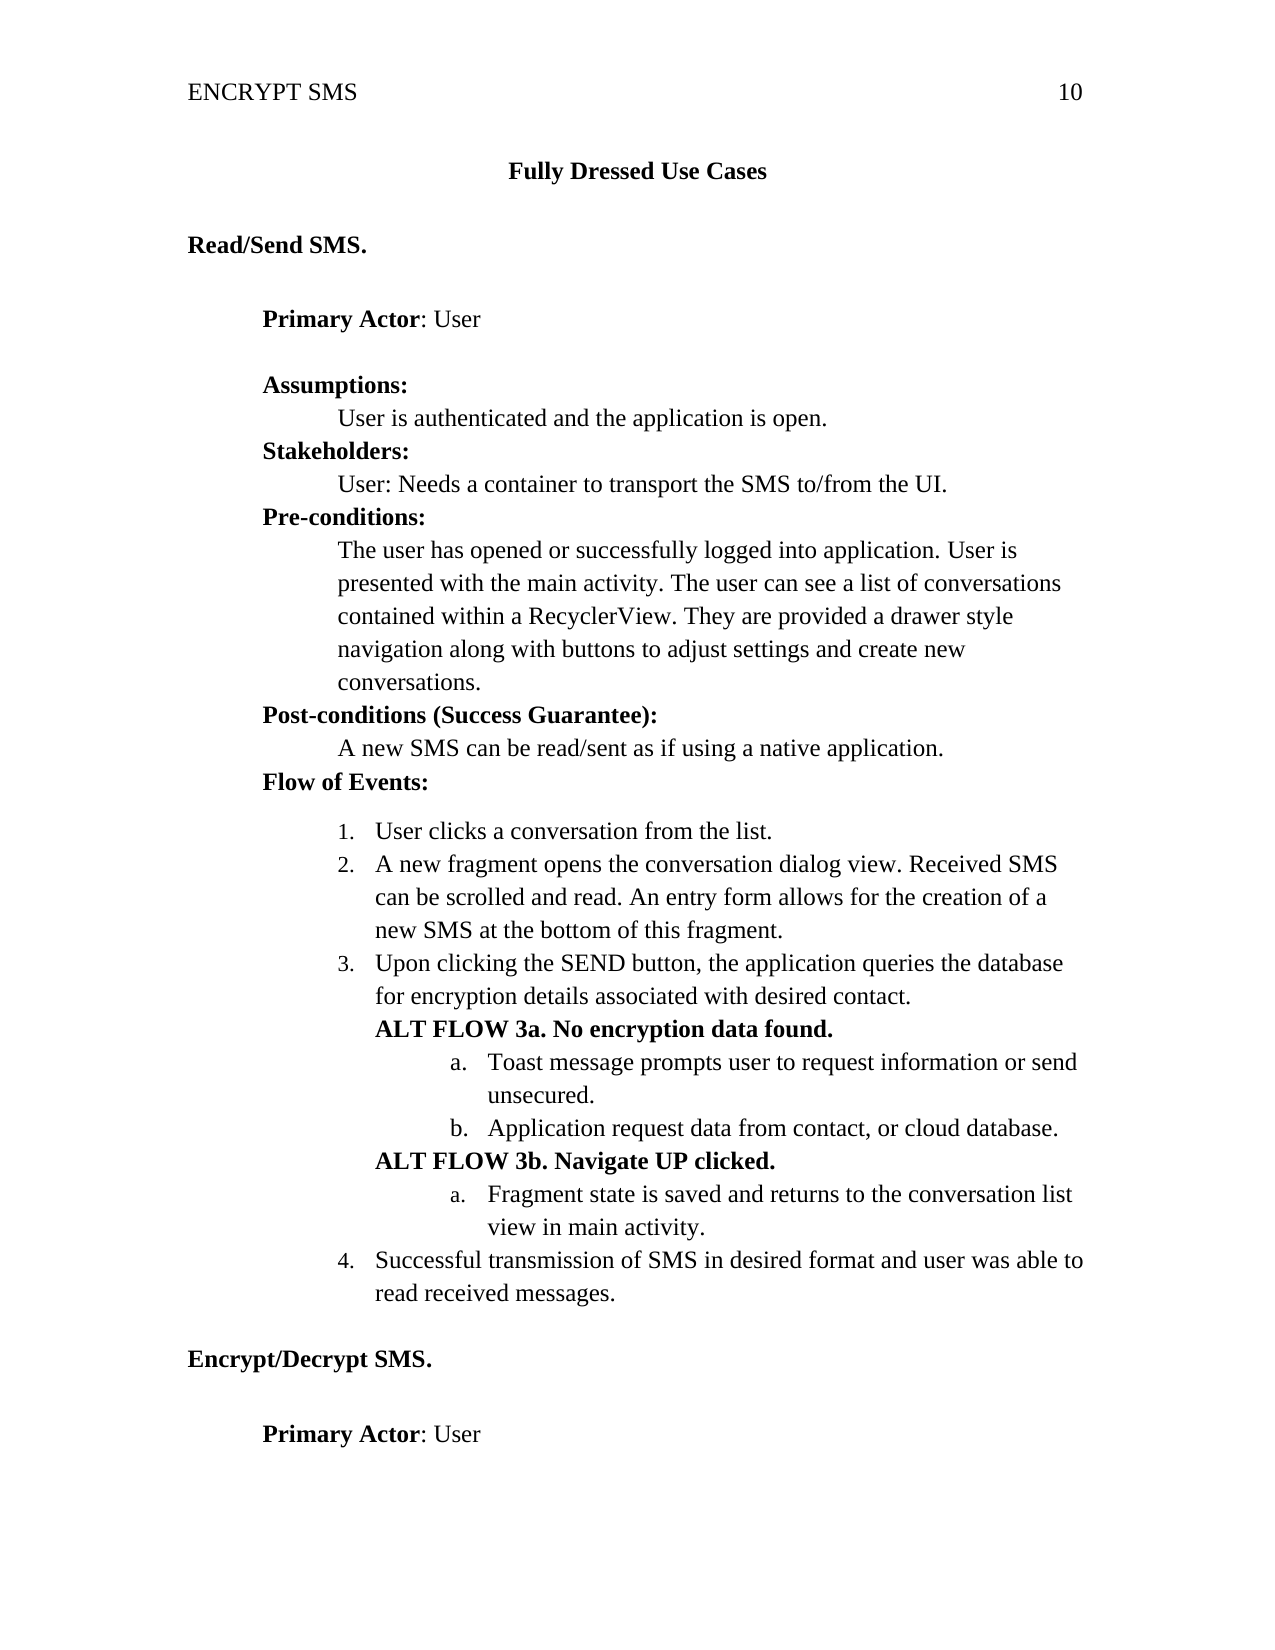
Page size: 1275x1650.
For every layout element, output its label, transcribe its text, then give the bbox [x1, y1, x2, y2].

subtitle Fully Dressed Use Cases [187, 156, 1087, 185]
text Flow of Events: [262, 767, 1087, 795]
text Post-conditions (Success Guarantee): [262, 701, 1087, 729]
list Toast message prompts user to request information or send unsecured. [450, 1047, 1087, 1109]
text The user has opened or successfully logged into application. User is presented with the main activity. The user can see a list of conversations contained within a RecyclerView. They are provided a drawer style navigation along with buttons to adjust settings and create new conversations. [262, 535, 1087, 696]
text ALT FLOW 3b. Navigate UP clicked. [375, 1146, 1087, 1175]
text Primary Actor: User [262, 304, 1087, 333]
text A new SMS can be read/sent as if using a native application. [262, 733, 1087, 762]
text Stakeholders: [262, 436, 1087, 465]
text ALT FLOW 3a. No encryption data found. [375, 1014, 1087, 1043]
list Fragment state is saved and returns to the conversation list view in main activity. [450, 1179, 1087, 1241]
list Upon clicking the SEND button, the application queries the database for encryption details associated with desired contact. [337, 948, 1087, 1010]
subtitle Read/Send SMS. [187, 230, 1087, 259]
text Assumptions: [262, 370, 1087, 399]
list A new fragment opens the conversation dialog view. Received SMS can be scrolled and read. An entry form allows for the creation of a new SMS at the bottom of this fragment. [337, 849, 1087, 944]
list User clicks a conversation from the list. [337, 816, 1087, 845]
list Application request data from contact, or cloud database. [450, 1113, 1087, 1142]
subtitle Encrypt/Decrypt SMS. [187, 1344, 1087, 1373]
text Primary Actor: User [262, 1419, 1087, 1447]
text User: Needs a container to transport the SMS to/from the UI. [262, 469, 1087, 498]
list Successful transmission of SMS in desired format and user was able to read received messages. [337, 1246, 1087, 1307]
text User is authenticated and the application is open. [262, 403, 1087, 432]
text Pre-conditions: [262, 502, 1087, 531]
